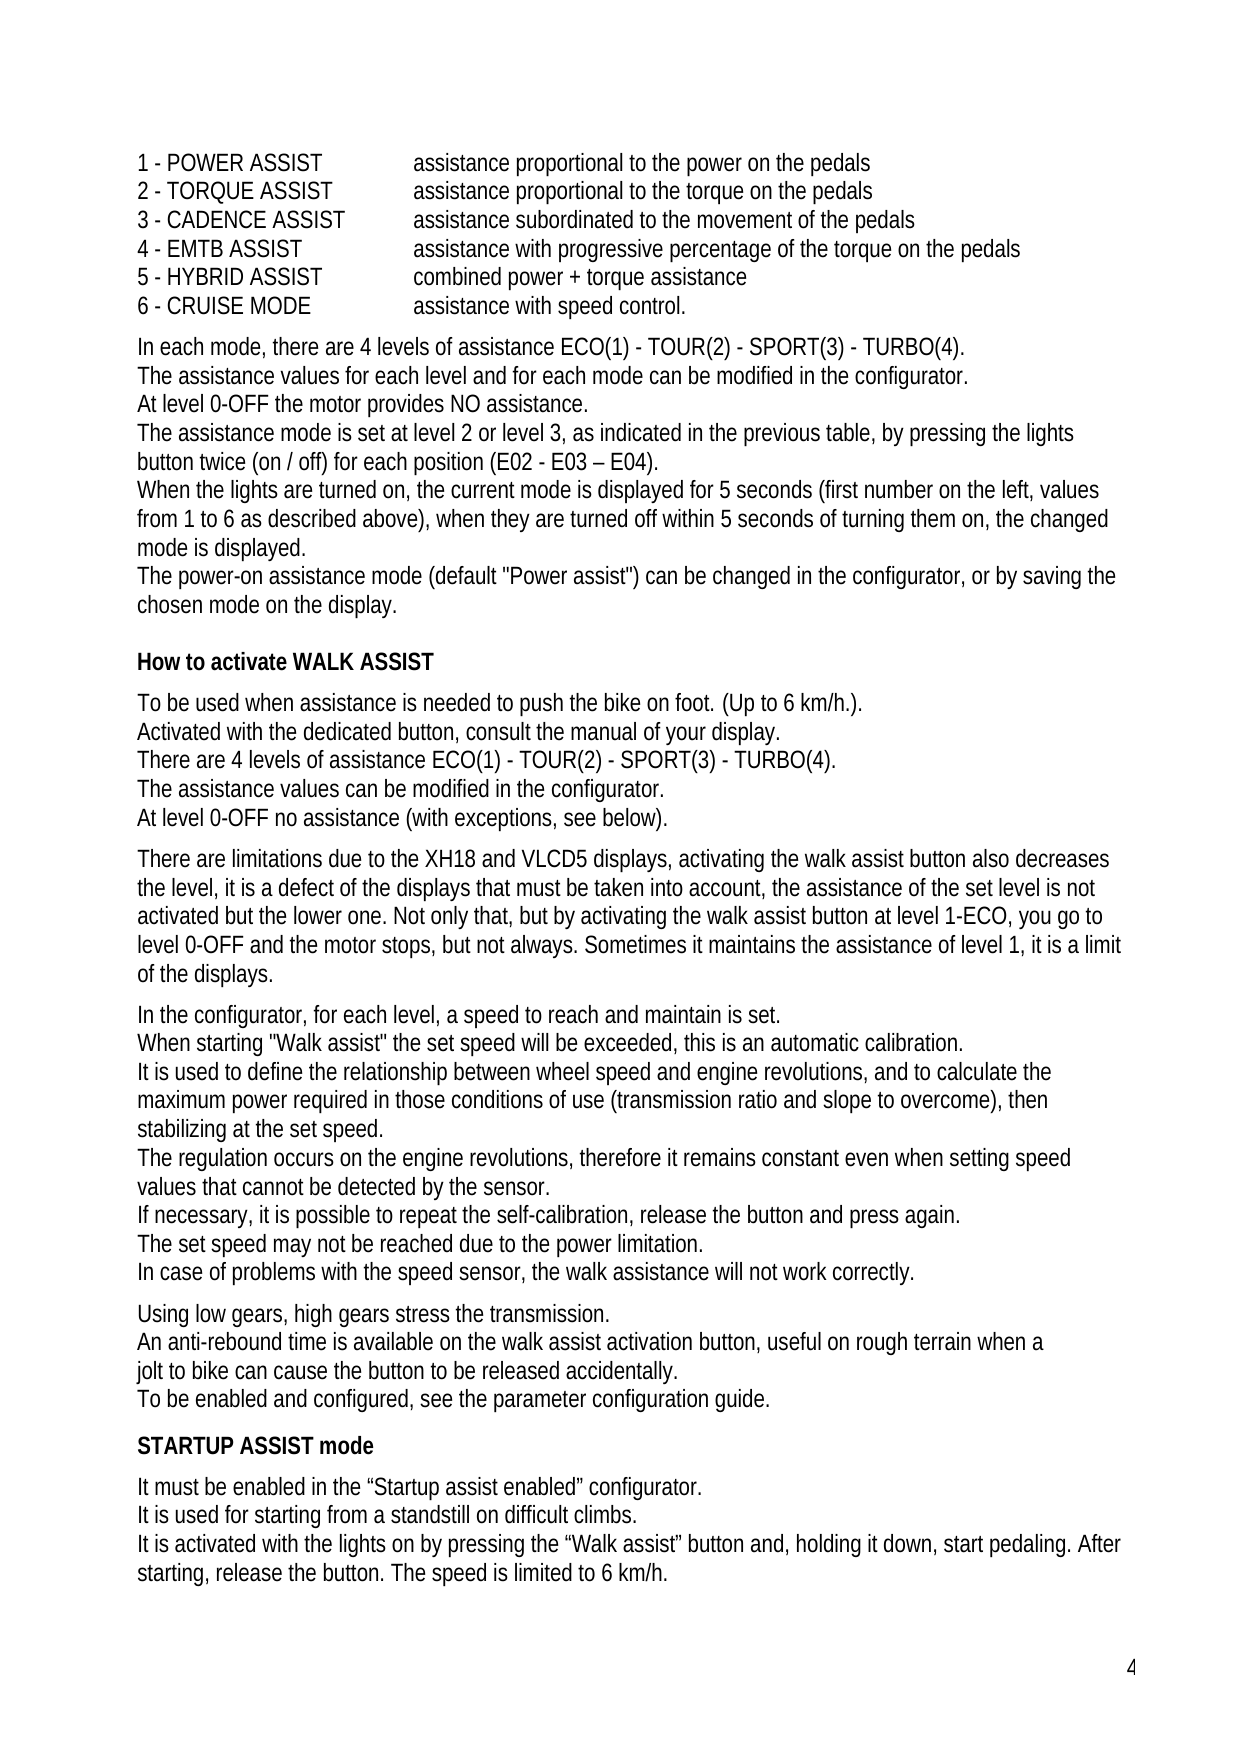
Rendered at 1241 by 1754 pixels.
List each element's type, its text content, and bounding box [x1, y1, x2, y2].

text There are limitations due to the XH18 and VLCD5 displays, activating the walk assist button also decreases the level, it is a defect of the displays that must be taken into account, the assistance of the set level is not activated but the lower one. Not only that, but by activating the walk assist button at level 1-ECO, you go to level 0-OFF and the motor stops, but not always. Sometimes it maintains the assistance of level 1, it is a limit of the displays. [137, 844, 1125, 987]
text The assistance values can be modified in the configurator. [137, 774, 1125, 803]
text An anti-rebound time is available on the walk assist activation button, useful on rough terrain when a [137, 1327, 1125, 1356]
text Activated with the dedicated button, consult the manual of your display. [137, 717, 1125, 746]
text It is used for starting from a standstill on difficult climbs. [137, 1501, 1125, 1529]
text 5 - HYBRID ASSIST combined power + torque assistance [137, 262, 1125, 291]
text 4 - EMTB ASSIST assistance with progressive percentage of the torque on the pedals [137, 233, 1125, 262]
text There are 4 levels of assistance ECO(1) - TOUR(2) - SPORT(3) - TURBO(4). [137, 746, 1125, 774]
text If necessary, it is possible to repeat the self-calibration, release the button and press again. [137, 1200, 1125, 1229]
text 6 - CRUISE MODE assistance with speed control. [137, 291, 1125, 319]
text When the lights are turned on, the current mode is displayed for 5 seconds (first number on the left, values ​​from 1 to 6 as described above), when they are turned off within 5 seconds of turning them on, the changed mode is displayed. [137, 475, 1125, 561]
text The assistance mode is set at level 2 or level 3, as indicated in the previous table, by pressing the lights button twice (on / off) for each position (E02 - E03 – E04). [137, 418, 1125, 475]
text 3 - CADENCE ASSIST assistance subordinated to the movement of the pedals [137, 205, 1125, 233]
text The regulation occurs on the engine revolutions, therefore it remains constant even when setting speed values ​​that cannot be detected by the sensor. [137, 1143, 1125, 1200]
text How to activate WALK ASSIST [137, 647, 1125, 676]
text When starting "Walk assist" the set speed will be exceeded, this is an automatic calibration. [137, 1028, 1125, 1057]
text jolt to bike can cause the button to be released accidentally. [137, 1356, 1125, 1384]
text In the configurator, for each level, a speed to reach and maintain is set. [137, 999, 1125, 1028]
text STARTUP ASSIST mode [137, 1431, 1125, 1459]
text The assistance values for each level and for each mode can be modified in the configurator. [137, 361, 1125, 389]
text To be enabled and configured, see the parameter configuration guide. [137, 1384, 1125, 1413]
text The power-on assistance mode (default "Power assist") can be changed in the configurator, or by saving the chosen mode on the display. [137, 561, 1125, 618]
text Using low gears, high gears stress the transmission. [137, 1298, 1125, 1327]
text It must be enabled in the “Startup assist enabled” configurator. [137, 1472, 1125, 1501]
text It is activated with the lights on by pressing the “Walk assist” button and, holding it down, start pedaling. After starting, release the button. The speed is limited to 6 km/h. [137, 1529, 1125, 1586]
text At level 0-OFF the motor provides NO assistance. [137, 389, 1125, 418]
text In each mode, there are 4 levels of assistance ECO(1) - TOUR(2) - SPORT(3) - TURBO(4). [137, 332, 1125, 361]
text To be used when assistance is needed to push the bike on foot. (Up to 6 km/h.). [137, 688, 1125, 717]
text In case of problems with the speed sensor, the walk assistance will not work correctly. [137, 1257, 1125, 1286]
text It is used to define the relationship between wheel speed and engine revolutions, and to calculate the maximum power required in those conditions of use (transmission ratio and slope to overcome), then stabilizing at the set speed. [137, 1057, 1125, 1143]
text The set speed may not be reached due to the power limitation. [137, 1229, 1125, 1257]
text 2 - TORQUE ASSIST assistance proportional to the torque on the pedals [137, 176, 1125, 205]
text At level 0-OFF no assistance (with exceptions, see below). [137, 803, 1125, 831]
text 1 - POWER ASSIST assistance proportional to the power on the pedals [137, 148, 1125, 176]
